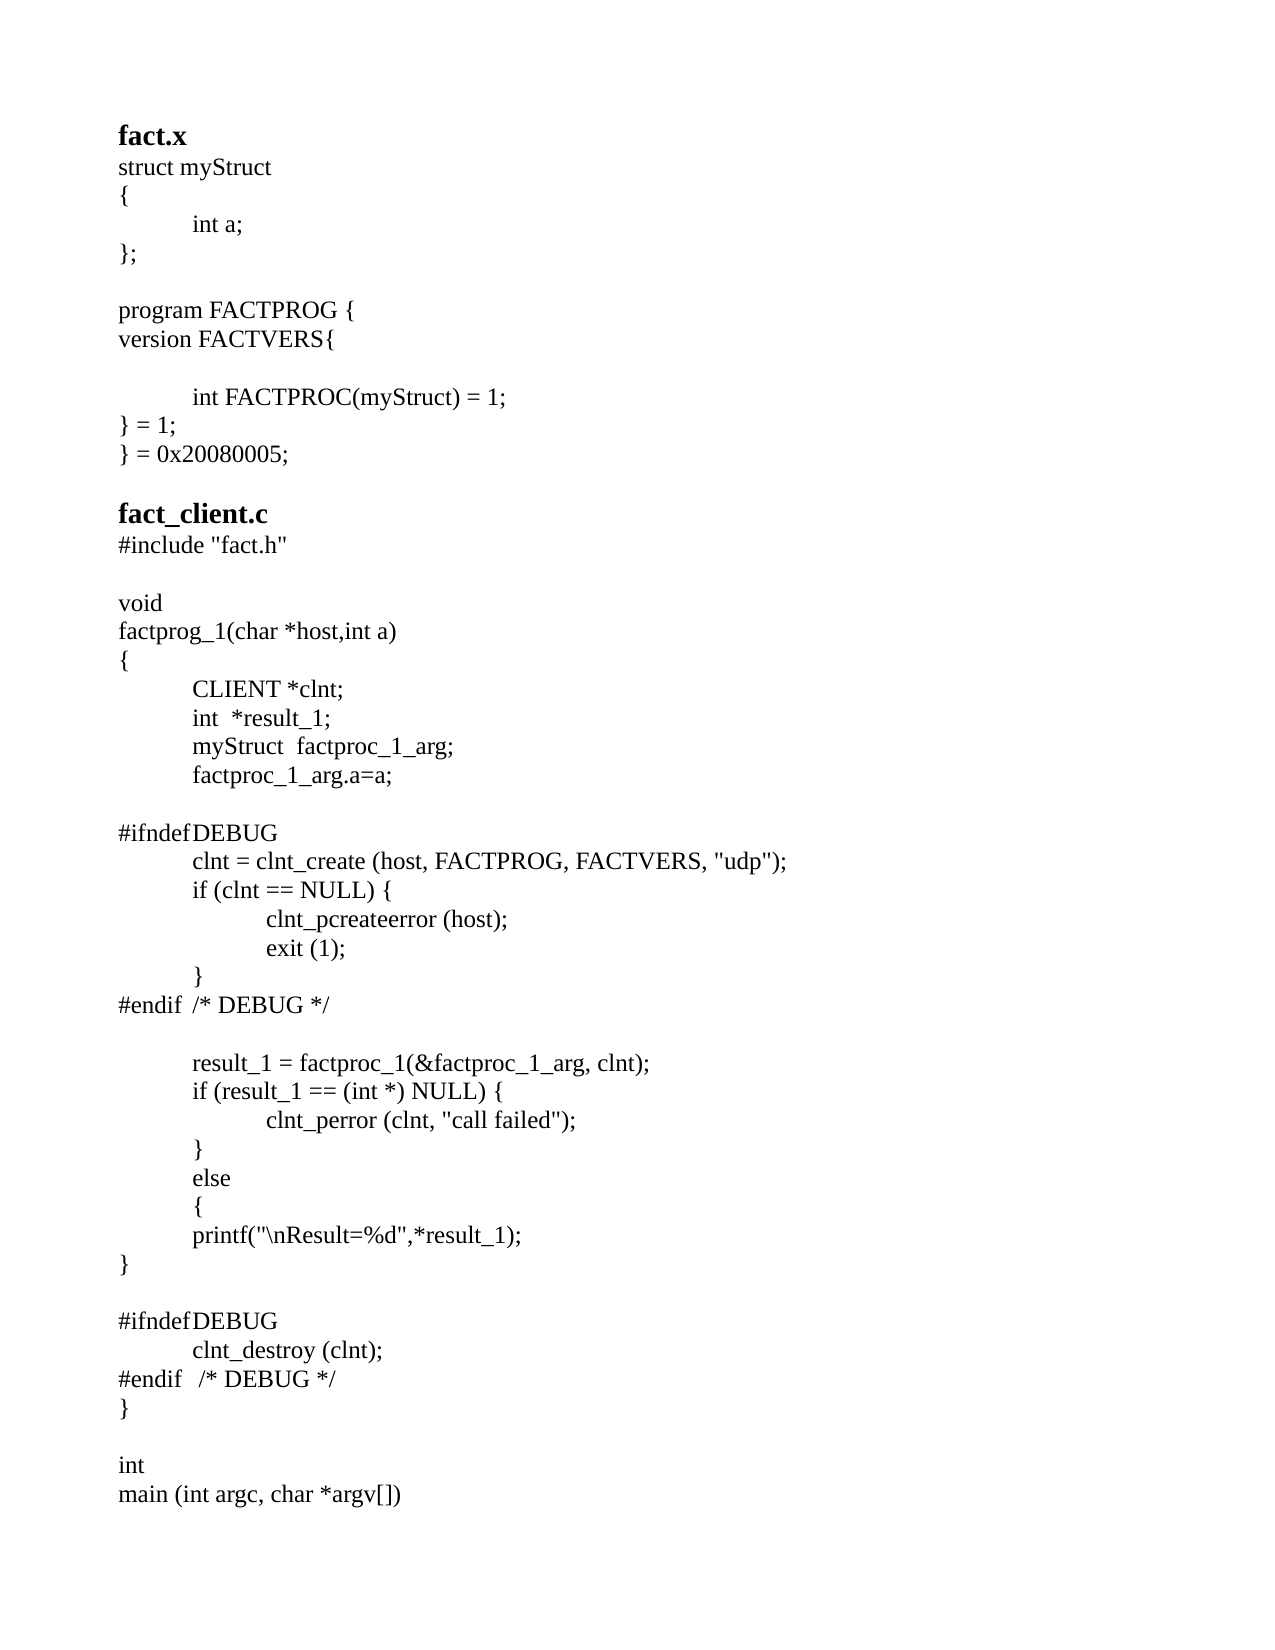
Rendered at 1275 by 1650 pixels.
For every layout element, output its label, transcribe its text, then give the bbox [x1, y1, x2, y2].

text if (result_1 == (int *) NULL) { [118, 1076, 1157, 1105]
text if (clnt == NULL) { [118, 875, 1157, 904]
text #endif /* DEBUG */ [118, 990, 1157, 1019]
text } = 1; [118, 410, 1157, 439]
text #ifndef DEBUG [118, 1306, 1157, 1335]
text main (int argc, char *argv[]) [118, 1479, 1157, 1508]
text #ifndef DEBUG [118, 818, 1157, 846]
text } [118, 1249, 1157, 1278]
text myStruct factproc_1_arg; [118, 731, 1157, 760]
text program FACTPROG { [118, 295, 1157, 324]
text result_1 = factproc_1(&factproc_1_arg, clnt); [118, 1048, 1157, 1076]
text clnt_pcreateerror (host); [118, 904, 1157, 933]
text int [118, 1450, 1157, 1479]
text else [118, 1163, 1157, 1191]
text { [118, 1191, 1157, 1220]
text factprog_1(char *host,int a) [118, 616, 1157, 645]
text void [118, 588, 1157, 616]
text struct myStruct [118, 152, 1157, 180]
text #include "fact.h" [118, 530, 1157, 559]
text int a; [118, 209, 1157, 238]
text version FACTVERS{ [118, 324, 1157, 353]
text exit (1); [118, 933, 1157, 961]
text int *result_1; [118, 703, 1157, 731]
text { [118, 645, 1157, 674]
text int FACTPROC(myStruct) = 1; [118, 382, 1157, 410]
text }; [118, 238, 1157, 267]
text CLIENT *clnt; [118, 674, 1157, 703]
text fact.x [118, 118, 1157, 152]
text #endif /* DEBUG */ [118, 1364, 1157, 1393]
text clnt_perror (clnt, "call failed"); [118, 1105, 1157, 1134]
text clnt = clnt_create (host, FACTPROG, FACTVERS, "udp"); [118, 846, 1157, 875]
text clnt_destroy (clnt); [118, 1335, 1157, 1364]
text } [118, 961, 1157, 990]
text factproc_1_arg.a=a; [118, 760, 1157, 789]
text printf("\nResult=%d",*result_1); [118, 1220, 1157, 1249]
text { [118, 180, 1157, 209]
text } [118, 1393, 1157, 1421]
text } = 0x20080005; [118, 439, 1157, 468]
text fact_client.c [118, 497, 1157, 530]
text } [118, 1134, 1157, 1163]
